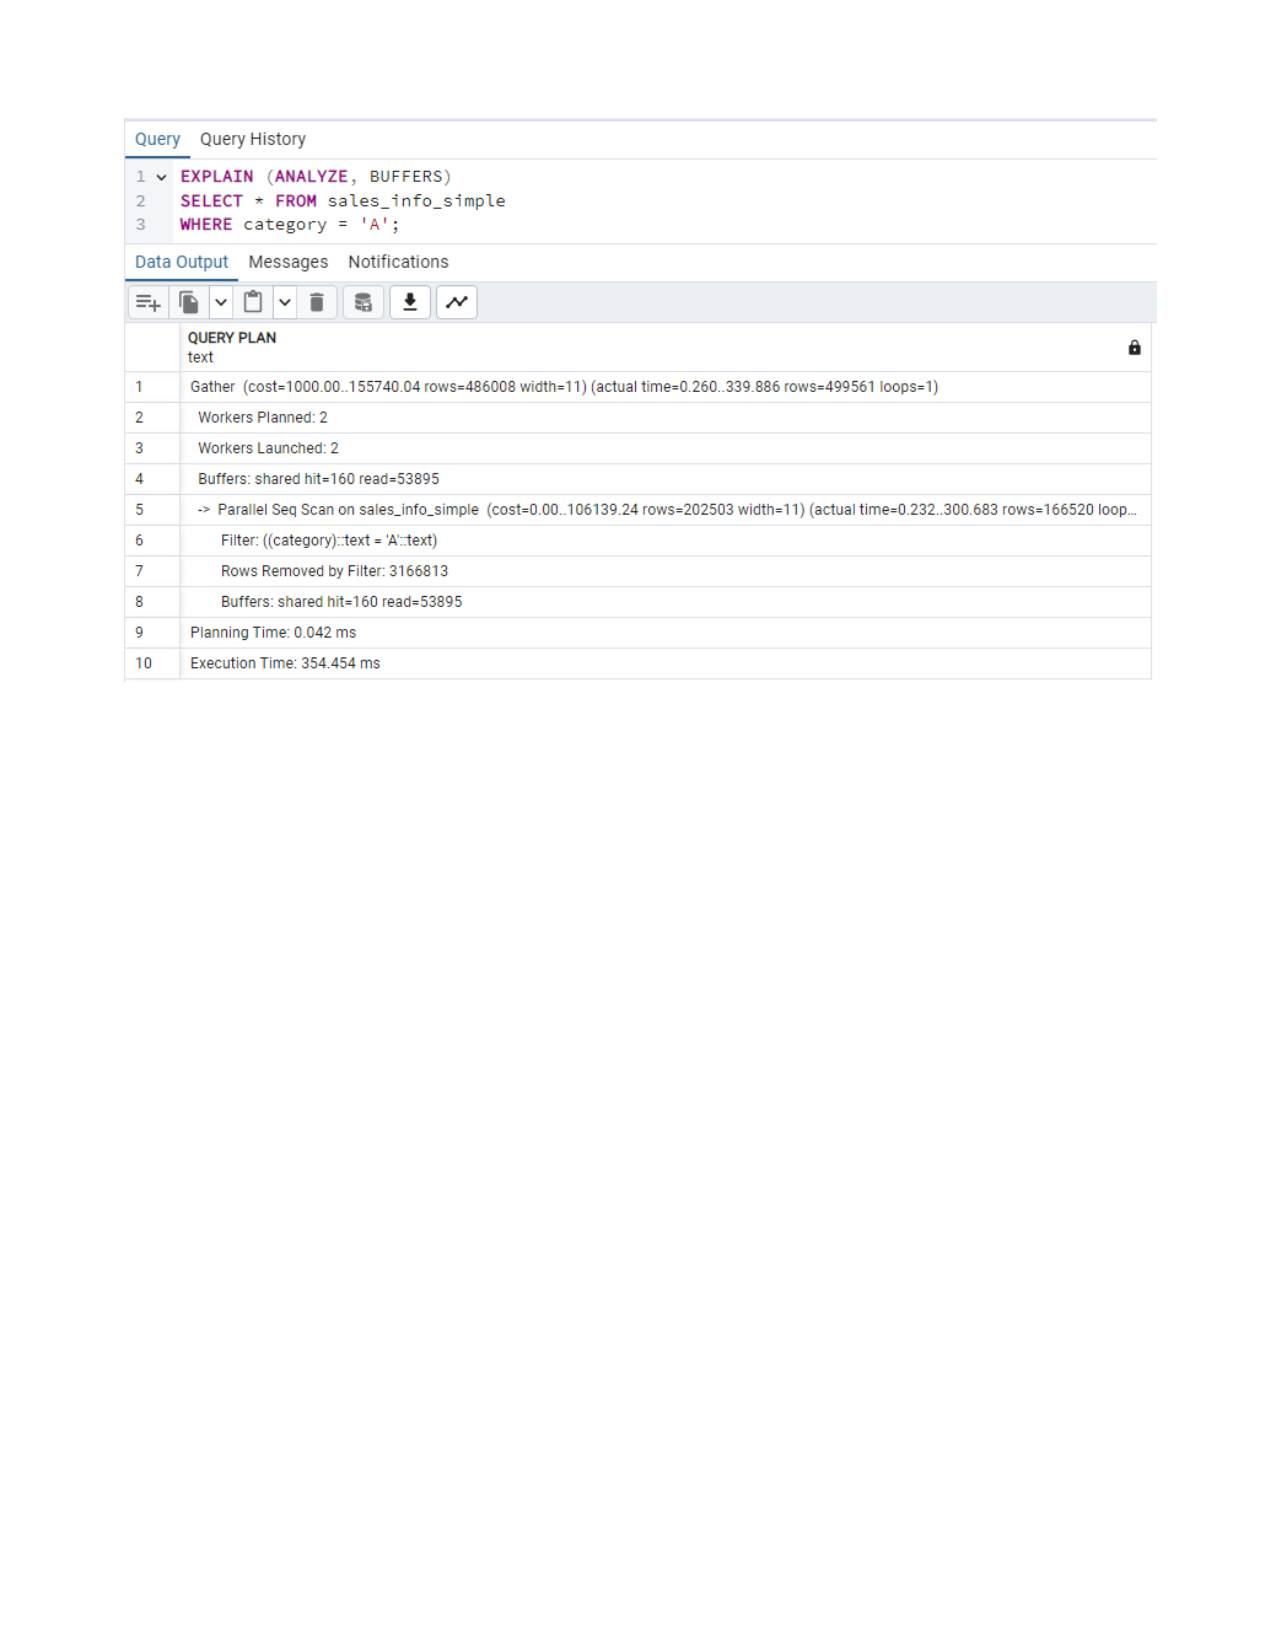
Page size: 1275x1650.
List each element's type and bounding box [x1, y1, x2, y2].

picture [118, 118, 1157, 682]
